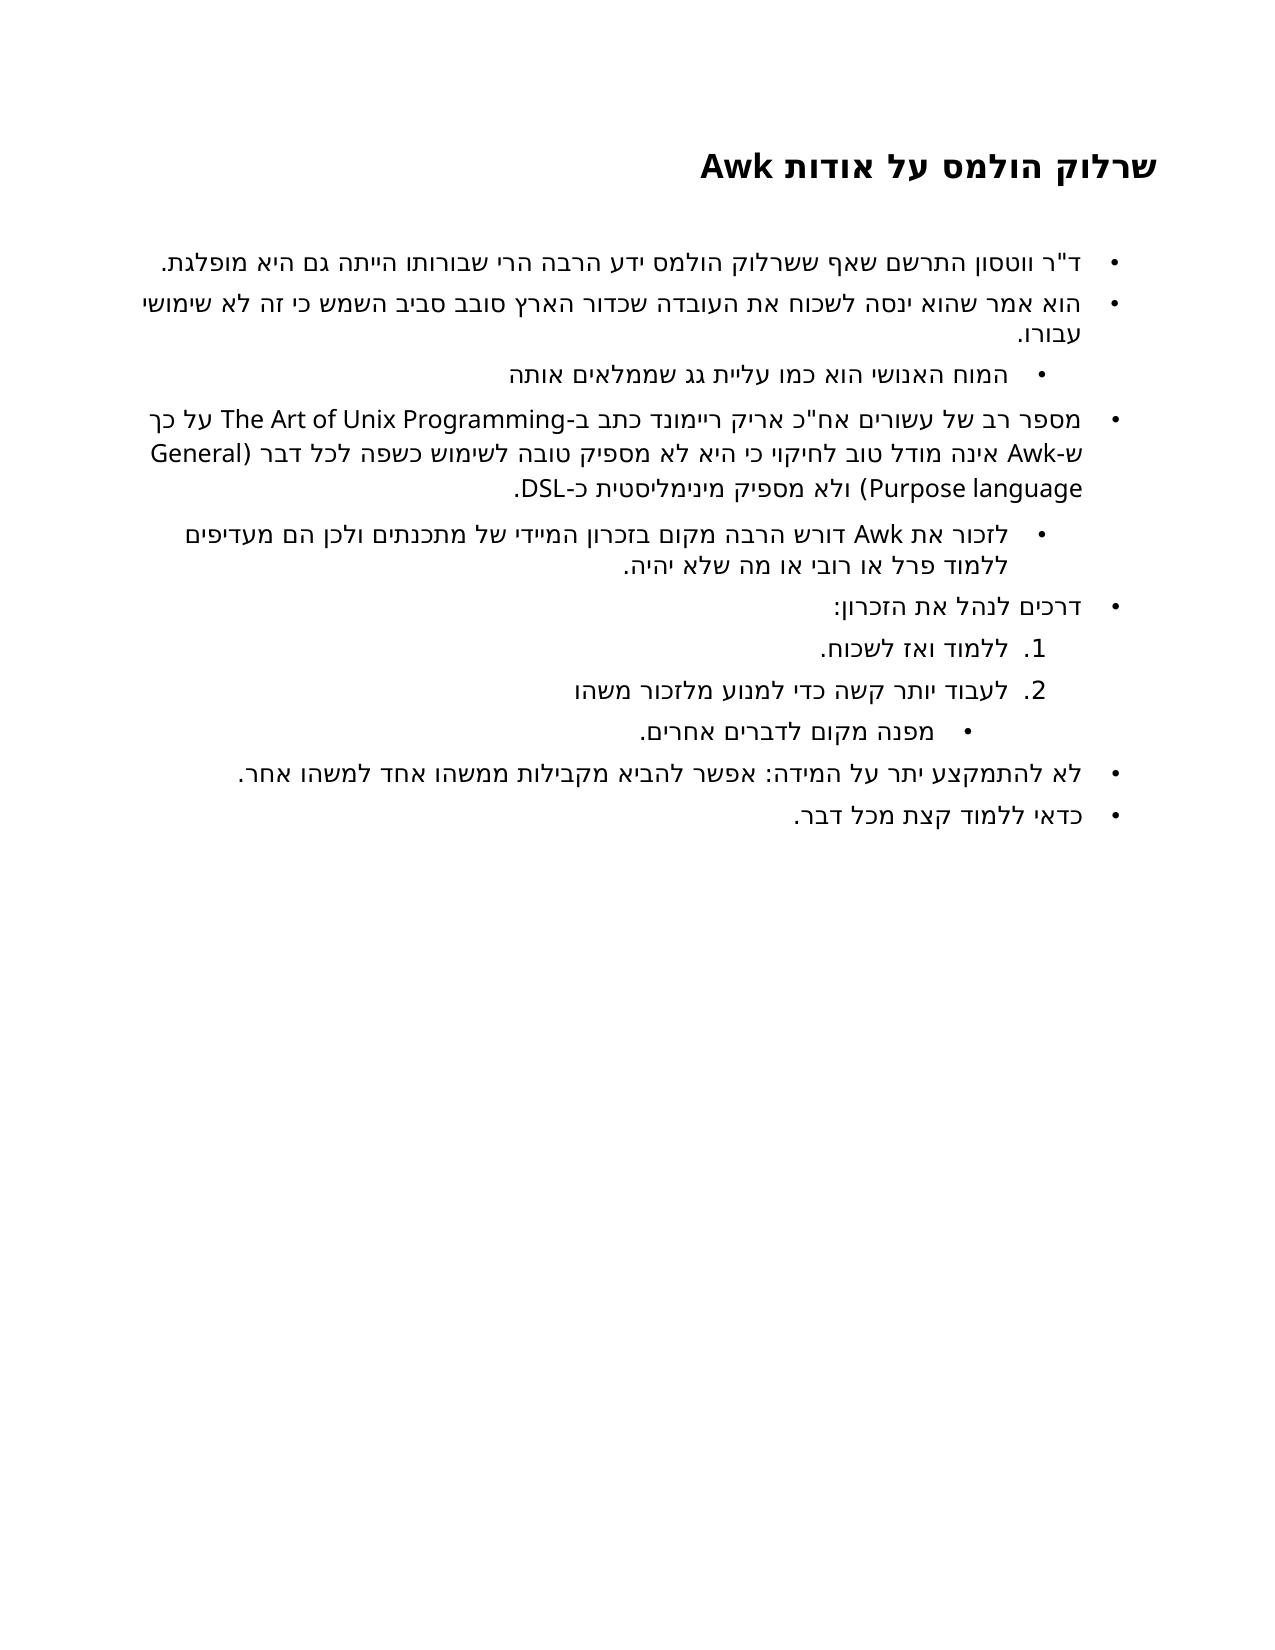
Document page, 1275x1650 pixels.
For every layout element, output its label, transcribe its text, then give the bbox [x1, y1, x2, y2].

list מפנה מקום לדברים אחרים. [118, 717, 973, 747]
list לזכור את Awk דורש הרבה מקום בזכרון המיידי של מתכנתים ולכן הם מעדיפים ללמוד פרל או רובי או מה שלא יהיה. [118, 517, 1047, 580]
list המוח האנושי הוא כמו עליית גג שממלאים אותה [118, 360, 1047, 389]
list הוא אמר שהוא ינסה לשכוח את העובדה שכדור הארץ סובב סביב השמש כי זה לא שימושי עבורו. [118, 289, 1119, 348]
list לעבוד יותר קשה כדי למנוע מלזכור משהו [118, 676, 1047, 705]
subtitle שרלוק הולמס על אודות Awk [118, 143, 1157, 189]
list ללמוד ואז לשכוח. [118, 634, 1047, 663]
list לא להתמקצע יתר על המידה: אפשר להביא מקבילות ממשהו אחד למשהו אחר. [118, 759, 1121, 788]
list ד"ר ווטסון התרשם שאף ששרלוק הולמס ידע הרבה הרי שבורותו הייתה גם היא מופלגת. [118, 248, 1119, 277]
list מספר רב של עשורים אח"כ אריק ריימונד כתב ב-The Art of Unix Programming על כך ש-Awk אינה מודל טוב לחיקוי כי היא לא מספיק טובה לשימוש כשפה לכל דבר (General Purpose language) ולא מספיק מינימליסטית כ-DSL. [118, 402, 1121, 504]
list דרכים לנהל את הזכרון: [118, 592, 1121, 622]
list כדאי ללמוד קצת מכל דבר. [118, 801, 1121, 830]
